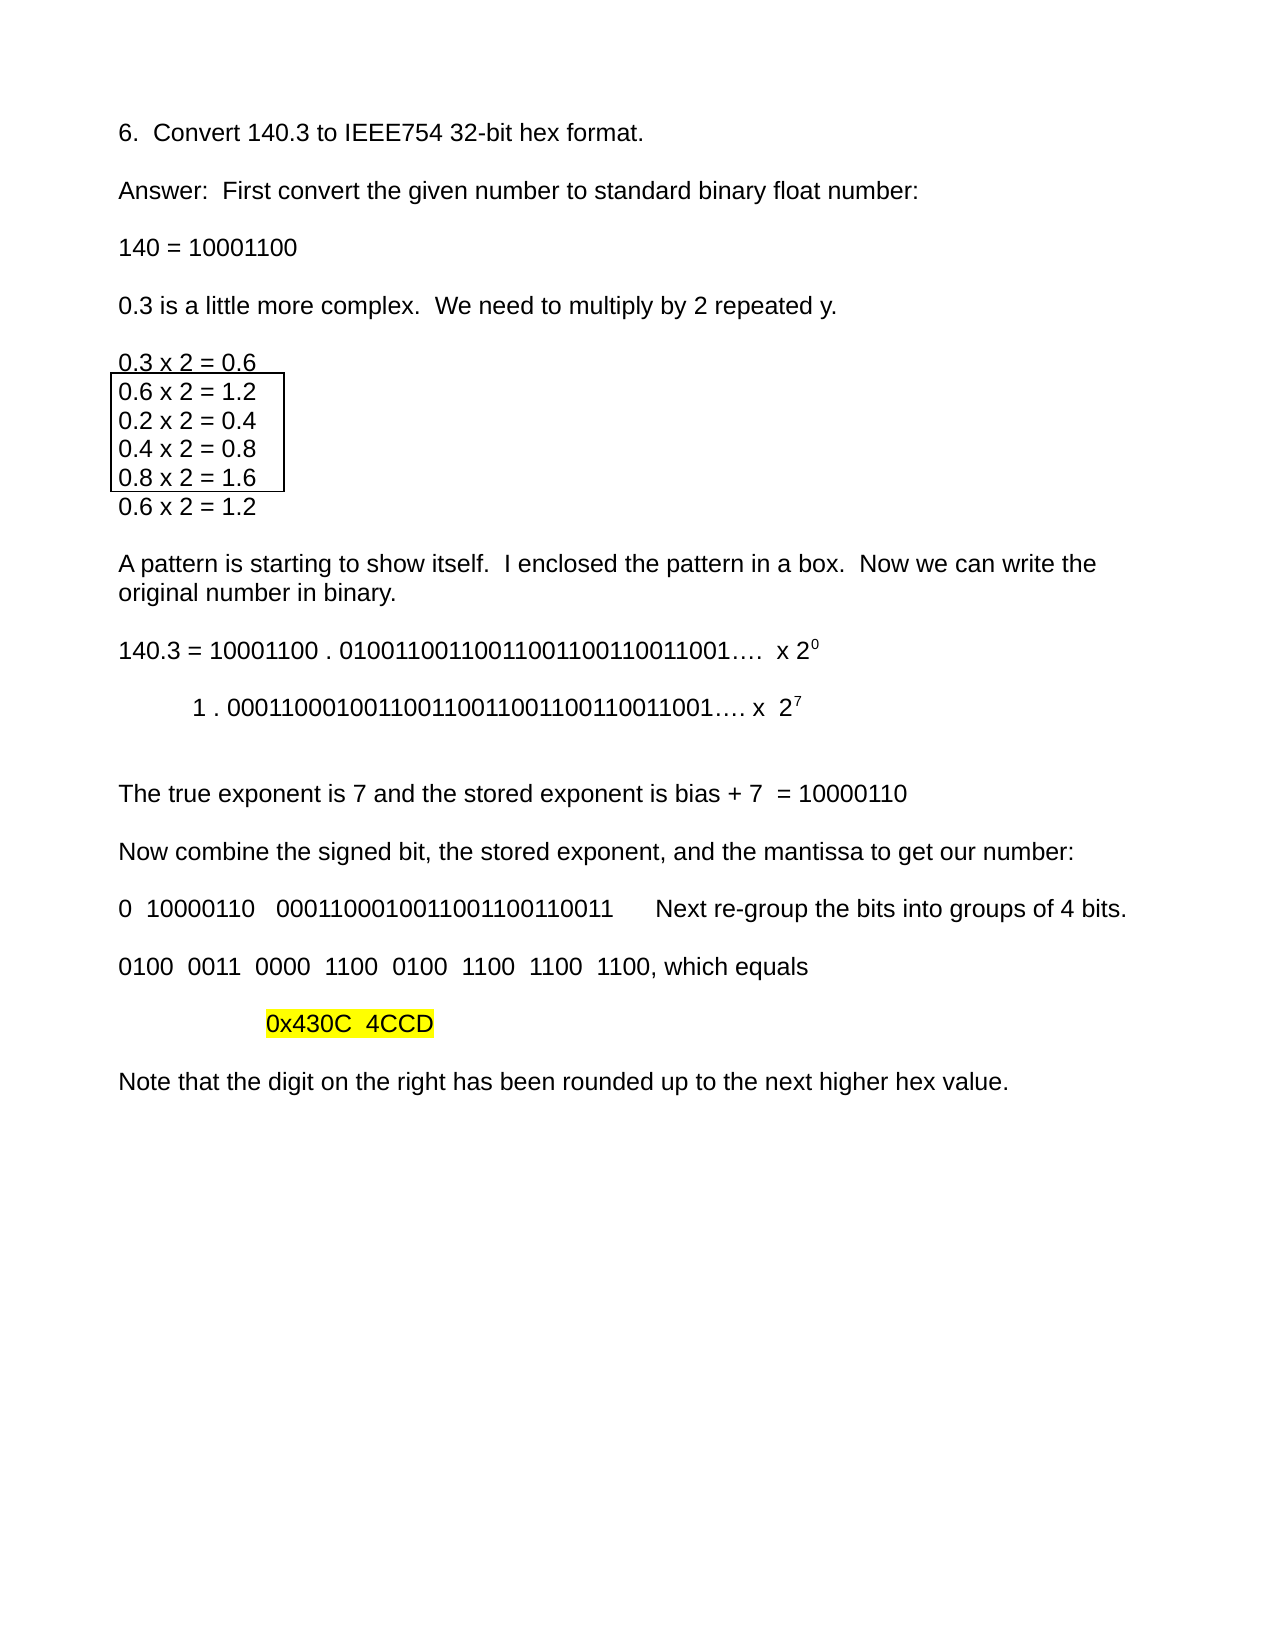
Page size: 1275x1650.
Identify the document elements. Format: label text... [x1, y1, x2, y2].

text The true exponent is 7 and the stored exponent is bias + 7 = 10000110 [118, 779, 1157, 808]
text 0.4 x 2 = 0.8 [118, 434, 283, 463]
text [285, 463, 1157, 492]
text 0x430C 4CCD [118, 1009, 1157, 1038]
text [285, 434, 1157, 463]
text 140.3 = 10001100 . 01001100110011001100110011001…. x 20 [118, 636, 1157, 664]
text 0.8 x 2 = 1.6 [118, 463, 283, 491]
text 0 10000110 0001100010011001100110011 Next re-group the bits into groups of 4 bits. [118, 894, 1157, 923]
text 0100 0011 0000 1100 0100 1100 1100 1100, which equals [118, 952, 1157, 981]
text A pattern is starting to show itself. I enclosed the pattern in a box. Now we can write the original number in binary. [118, 549, 1157, 607]
text 1 . 000110001001100110011001100110011001…. x 27 [118, 693, 1157, 722]
text 0.2 x 2 = 0.4 [118, 406, 283, 434]
text 140 = 10001100 [118, 233, 1157, 262]
text 0.3 x 2 = 0.6 [118, 348, 1157, 377]
text 0.6 x 2 = 1.2 [118, 377, 283, 406]
text 0.3 is a little more complex. We need to multiply by 2 repeated y. [118, 291, 1157, 319]
text Answer: First convert the given number to standard binary float number: [118, 176, 1157, 204]
text [285, 406, 1157, 434]
text 6. Convert 140.3 to IEEE754 32-bit hex format. [118, 118, 1157, 147]
text [285, 377, 1157, 406]
text Note that the digit on the right has been rounded up to the next higher hex value. [118, 1067, 1157, 1096]
text 0.6 x 2 = 1.2 [118, 492, 1157, 521]
text Now combine the signed bit, the stored exponent, and the mantissa to get our number: [118, 837, 1157, 866]
